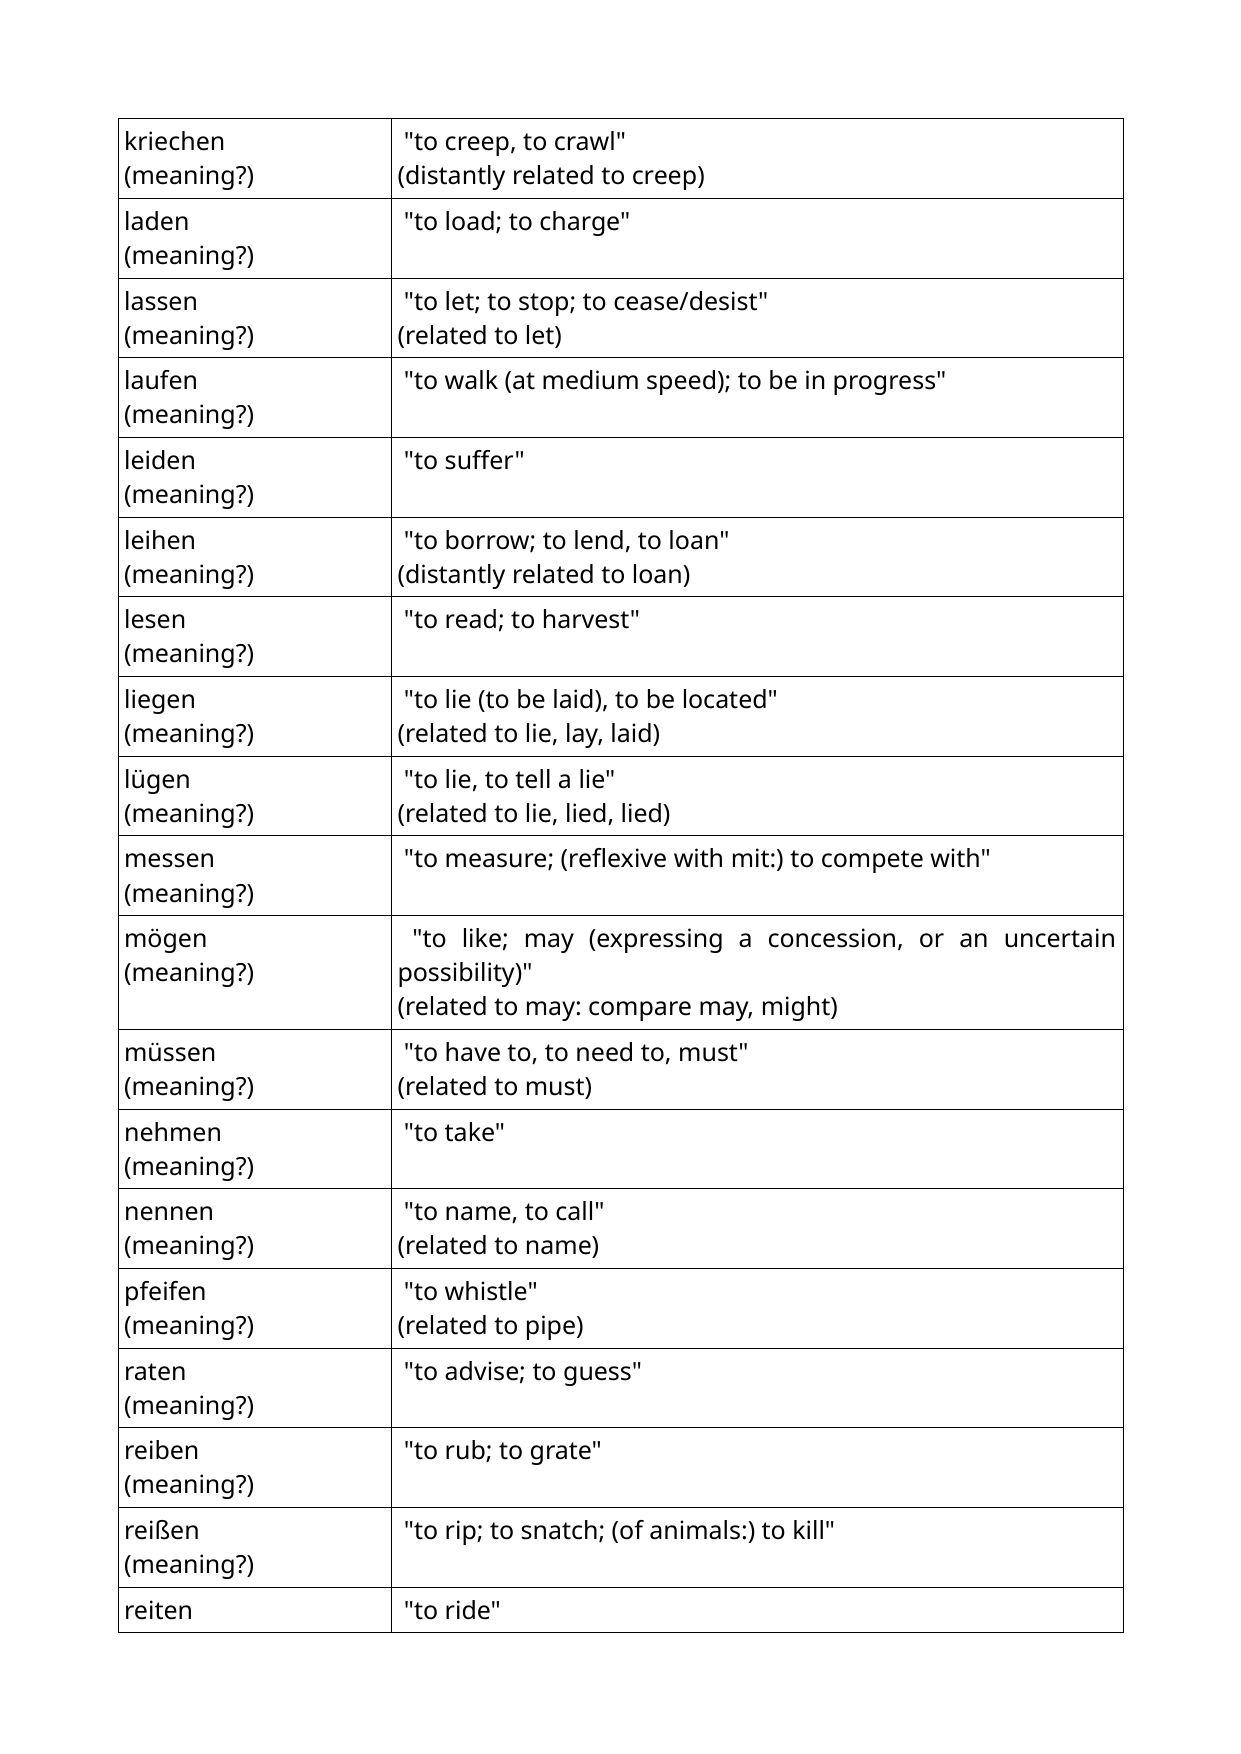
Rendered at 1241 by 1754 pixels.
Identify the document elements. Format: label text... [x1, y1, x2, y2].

table_cell messen (meaning?) [119, 836, 391, 915]
table_cell "to suffer" [392, 438, 1123, 517]
table_cell "to lie (to be laid), to be located" (related to lie, lay, laid) [392, 677, 1123, 756]
table_cell "to read; to harvest" [392, 597, 1123, 676]
table_cell müssen (meaning?) [119, 1030, 391, 1108]
table_cell "to advise; to guess" [392, 1349, 1123, 1427]
table_cell "to rub; to grate" [392, 1428, 1123, 1507]
table_cell "to load; to charge" [392, 199, 1123, 277]
table_cell reiten [119, 1588, 391, 1632]
table_cell "to have to, to need to, must" (related to must) [392, 1030, 1123, 1108]
table_cell leiden (meaning?) [119, 438, 391, 517]
table_cell liegen (meaning?) [119, 677, 391, 756]
table_cell reiben (meaning?) [119, 1428, 391, 1507]
table_cell mögen (meaning?) [119, 916, 391, 1029]
table_cell reißen (meaning?) [119, 1508, 391, 1587]
table_cell lügen (meaning?) [119, 757, 391, 835]
table_cell laden (meaning?) [119, 199, 391, 277]
table_cell "to let; to stop; to cease/desist" (related to let) [392, 279, 1123, 357]
table_cell "to name, to call" (related to name) [392, 1189, 1123, 1268]
table_cell "to borrow; to lend, to loan" (distantly related to loan) [392, 518, 1123, 596]
table_cell nennen (meaning?) [119, 1189, 391, 1268]
table_cell leihen (meaning?) [119, 518, 391, 596]
table_cell "to ride" [392, 1588, 1123, 1632]
table_cell lassen (meaning?) [119, 279, 391, 357]
table_cell "to take" [392, 1110, 1123, 1188]
table_cell "to measure; (reflexive with mit:) to compete with" [392, 836, 1123, 915]
table_cell kriechen (meaning?) [119, 119, 391, 198]
table_cell "to lie, to tell a lie" (related to lie, lied, lied) [392, 757, 1123, 835]
table_cell "to rip; to snatch; (of animals:) to kill" [392, 1508, 1123, 1587]
table_cell "to creep, to crawl" (distantly related to creep) [392, 119, 1123, 198]
table_cell "to walk (at medium speed); to be in progress" [392, 358, 1123, 437]
table_cell pfeifen (meaning?) [119, 1269, 391, 1347]
table_cell nehmen (meaning?) [119, 1110, 391, 1188]
table_cell lesen (meaning?) [119, 597, 391, 676]
table_cell laufen (meaning?) [119, 358, 391, 437]
table_cell "to whistle" (related to pipe) [392, 1269, 1123, 1347]
table_cell "to like; may (expressing a concession, or an uncertain possibility)" (related to may: compare may, might) [392, 916, 1123, 1029]
table_cell raten (meaning?) [119, 1349, 391, 1427]
